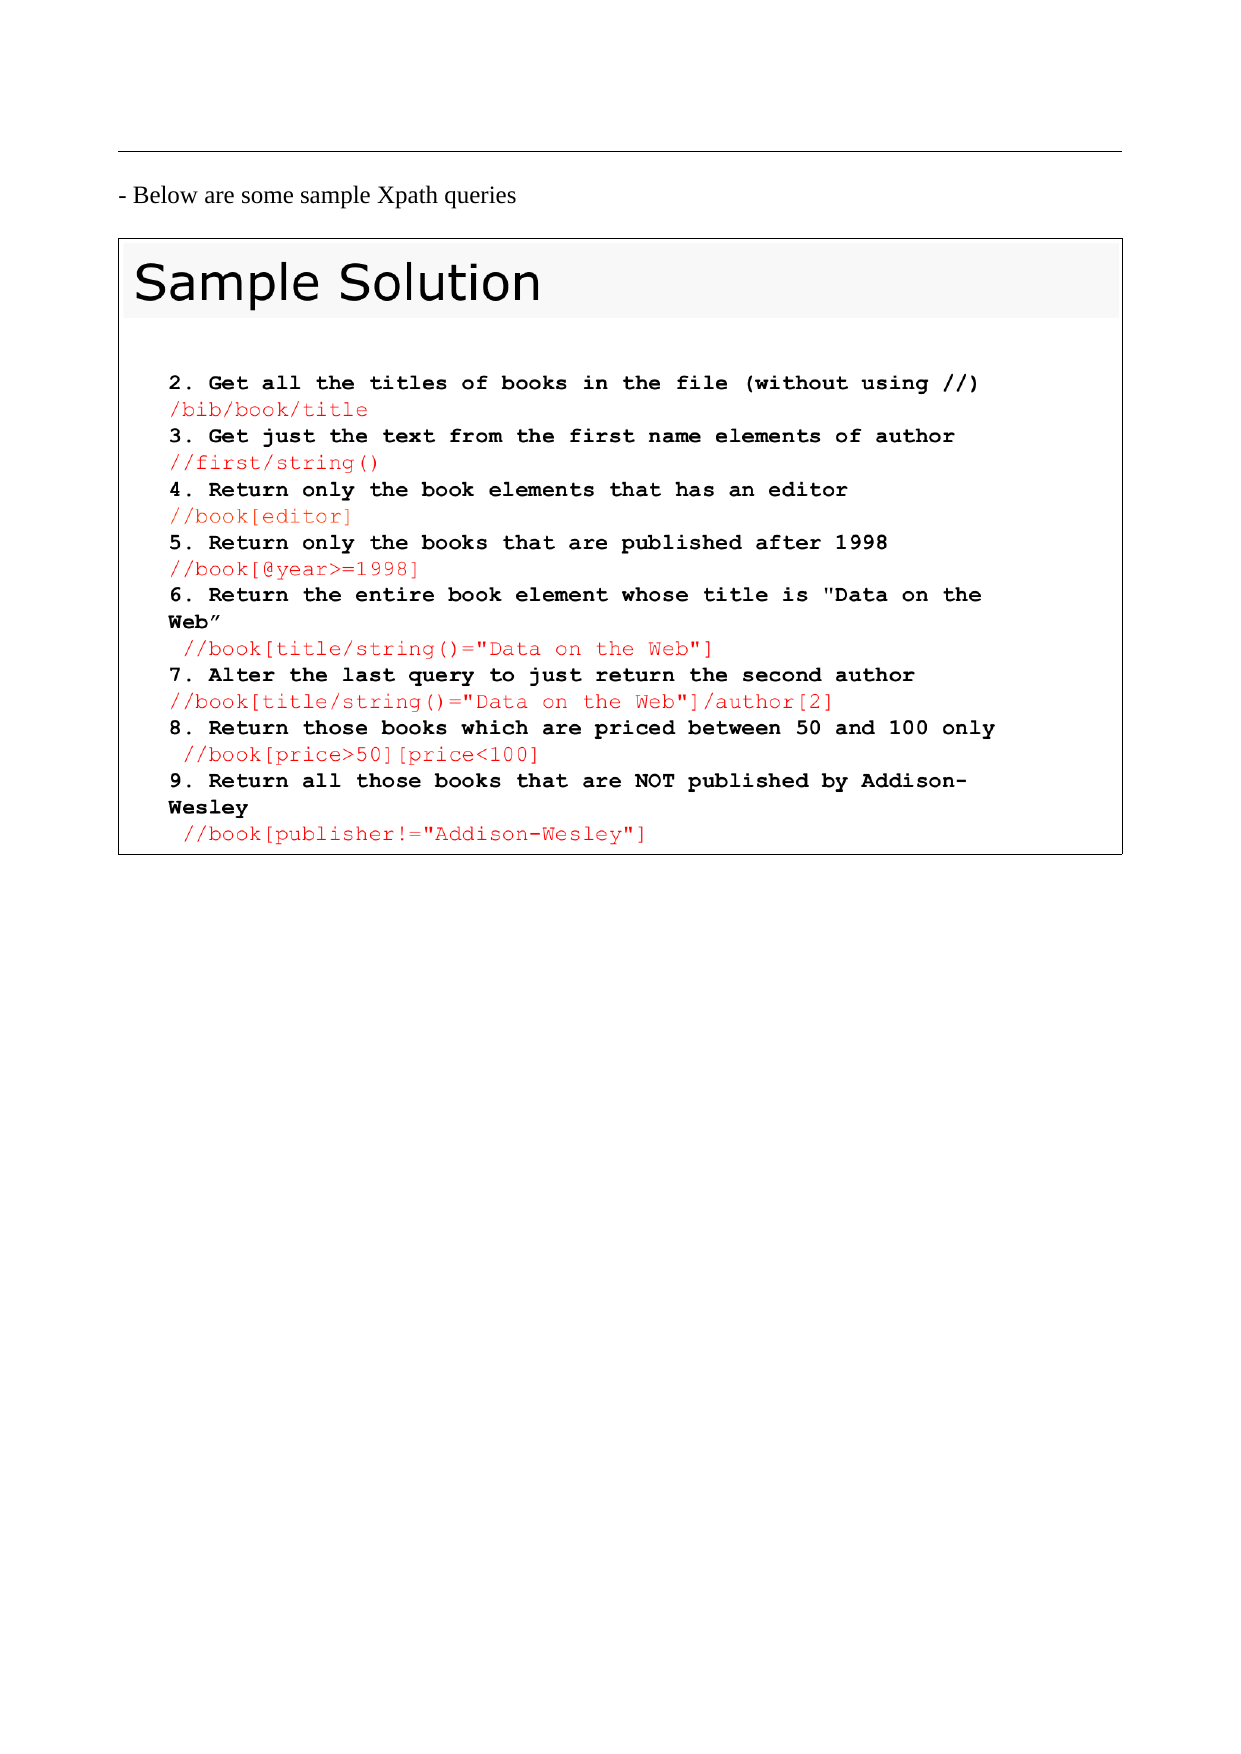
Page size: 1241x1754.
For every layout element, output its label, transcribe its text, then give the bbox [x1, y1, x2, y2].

picture [121, 240, 1119, 851]
text - Below are some sample Xpath queries [118, 180, 1122, 209]
